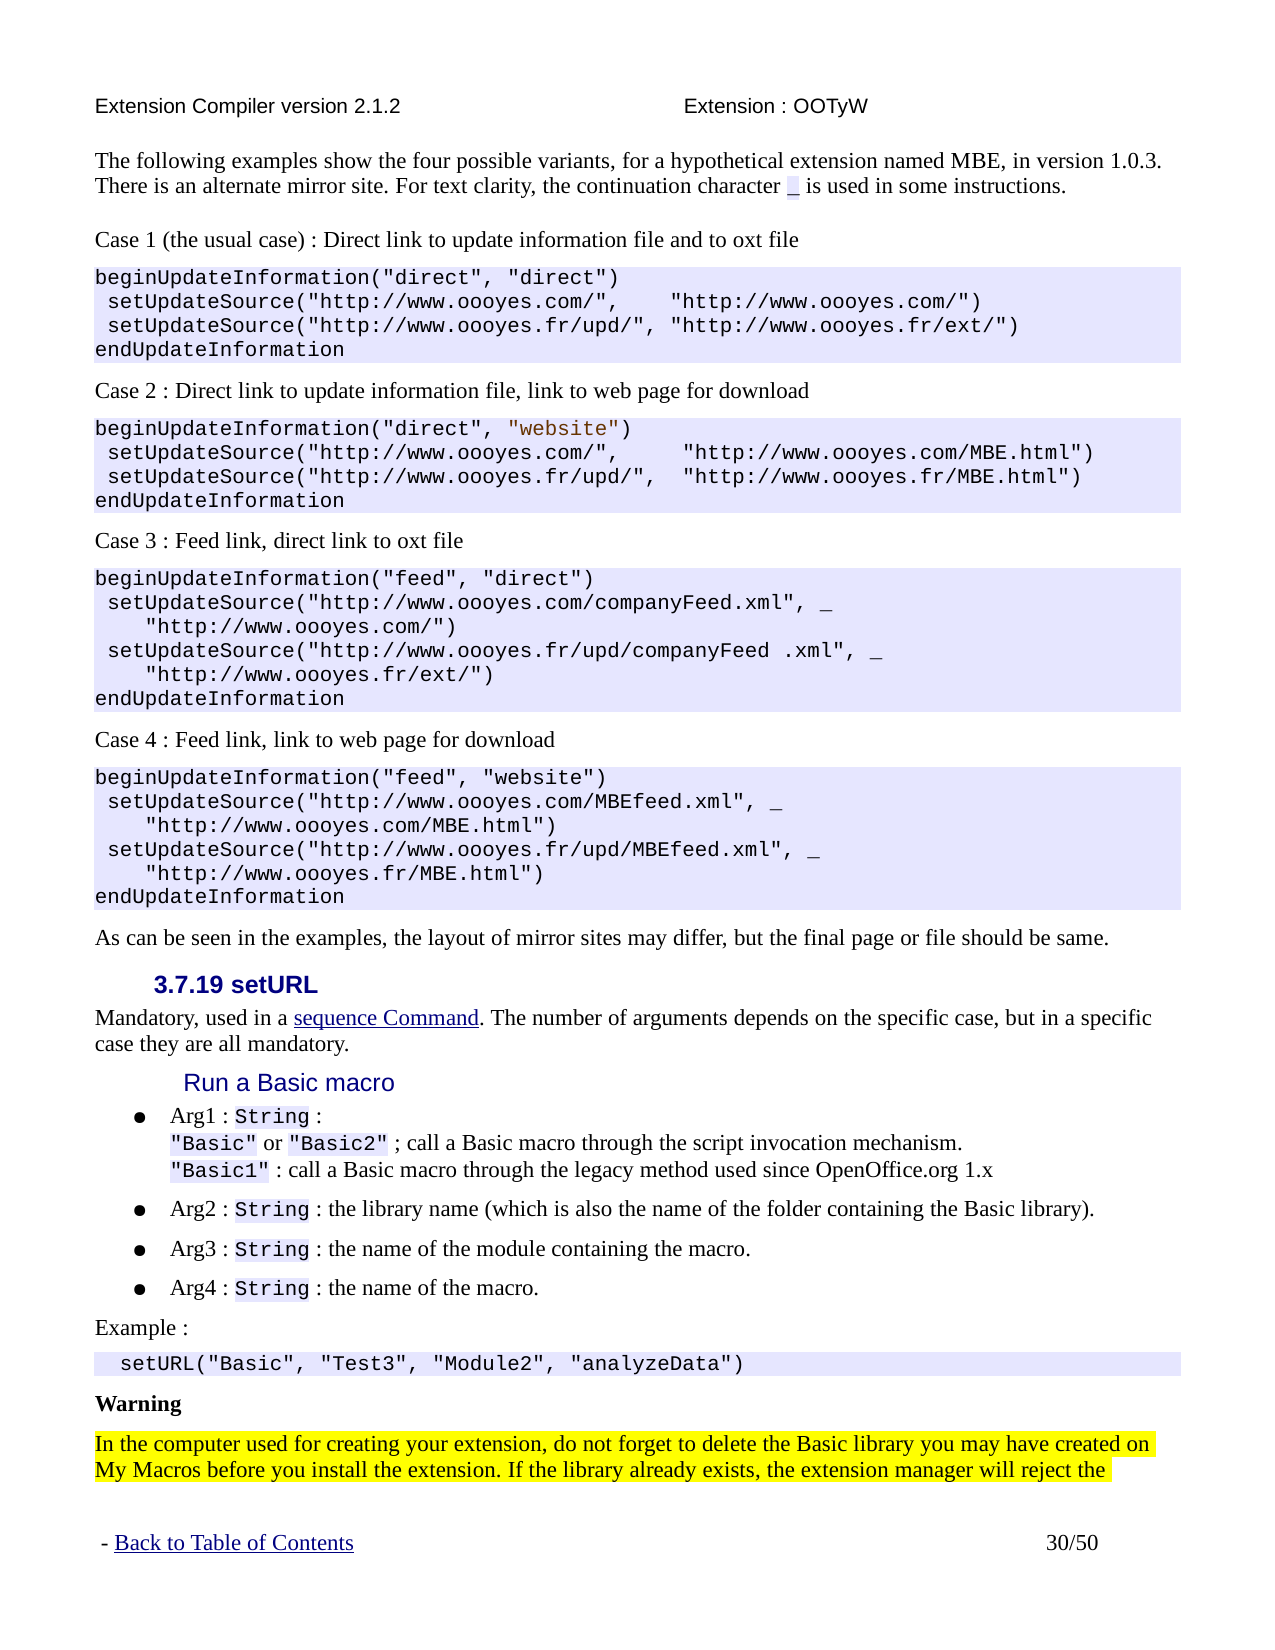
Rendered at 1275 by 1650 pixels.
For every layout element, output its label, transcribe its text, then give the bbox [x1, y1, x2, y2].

text "http://www.oooyes.fr/ext/") [94, 664, 1181, 688]
text beginUpdateInformation("feed", "website") [94, 767, 1181, 791]
subtitle Run a Basic macro [183, 1068, 1181, 1097]
text endUpdateInformation [94, 489, 1181, 513]
text Mandatory, used in a sequence Command. The number of arguments depends on the specific case, but in a specific case they are all mandatory. [94, 1005, 1181, 1056]
text As can be seen in the examples, the layout of mirror sites may differ, but the final page or file should be same. [94, 925, 1181, 951]
text "http://www.oooyes.com/MBE.html") [94, 814, 1181, 838]
text setUpdateSource("http://www.oooyes.com/", "http://www.oooyes.com/MBE.html") [94, 442, 1181, 466]
text endUpdateInformation [94, 688, 1181, 712]
text "http://www.oooyes.fr/MBE.html") [94, 862, 1181, 886]
text setUpdateSource("http://www.oooyes.fr/upd/MBEfeed.xml", _ [94, 838, 1181, 862]
text Case 3 : Feed link, direct link to oxt file [94, 528, 1181, 554]
text beginUpdateInformation("direct", "website") [619, 418, 1181, 442]
text In the computer used for creating your extension, do not forget to delete the Basic library you may have created on My Macros before you install the extension. If the library already exists, the extension manager will reject the [94, 1431, 1181, 1482]
text setUpdateSource("http://www.oooyes.fr/upd/", "http://www.oooyes.fr/MBE.html") [94, 466, 1181, 489]
list Arg3 : String : the name of the module containing the macro. [132, 1235, 1181, 1262]
text The following examples show the four possible variants, for a hypothetical extension named MBE, in version 1.0.3. There is an alternate mirror site. For text clarity, the continuation character _ is used in some instructions. [94, 147, 1181, 200]
text setUpdateSource("http://www.oooyes.fr/upd/companyFeed .xml", _ [94, 640, 1181, 664]
list Arg1 : String : "Basic" or "Basic2" ; call a Basic macro through the script invocation mechanism. "Basic1" : call a Basic macro through the legacy method used since OpenOffice.org 1.x [132, 1102, 1181, 1183]
text beginUpdateInformation("direct", "direct") [94, 267, 1181, 291]
subtitle setURL [153, 971, 1181, 999]
text Example : [94, 1314, 1181, 1340]
text setURL("Basic", "Test3", "Module2", "analyzeData") [94, 1352, 1181, 1376]
text setUpdateSource("http://www.oooyes.com/", "http://www.oooyes.com/") [94, 291, 1181, 315]
text beginUpdateInformation("direct", "website") [94, 418, 507, 442]
text endUpdateInformation [94, 339, 1181, 363]
text beginUpdateInformation("feed", "direct") [94, 568, 1181, 592]
text setUpdateSource("http://www.oooyes.com/MBEfeed.xml", _ [94, 791, 1181, 814]
text Case 2 : Direct link to update information file, link to web page for download [94, 378, 1181, 403]
text Case 4 : Feed link, link to web page for download [94, 727, 1181, 752]
text "http://www.oooyes.com/") [94, 616, 1181, 640]
text Warning [94, 1391, 1181, 1416]
text Case 1 (the usual case) : Direct link to update information file and to oxt file [94, 227, 1181, 253]
list Arg4 : String : the name of the macro. [132, 1275, 1181, 1302]
list Arg2 : String : the library name (which is also the name of the folder containing the Basic library). [132, 1196, 1181, 1223]
text setUpdateSource("http://www.oooyes.com/companyFeed.xml", _ [94, 592, 1181, 616]
text endUpdateInformation [94, 886, 1181, 910]
text setUpdateSource("http://www.oooyes.fr/upd/", "http://www.oooyes.fr/ext/") [94, 315, 1181, 339]
